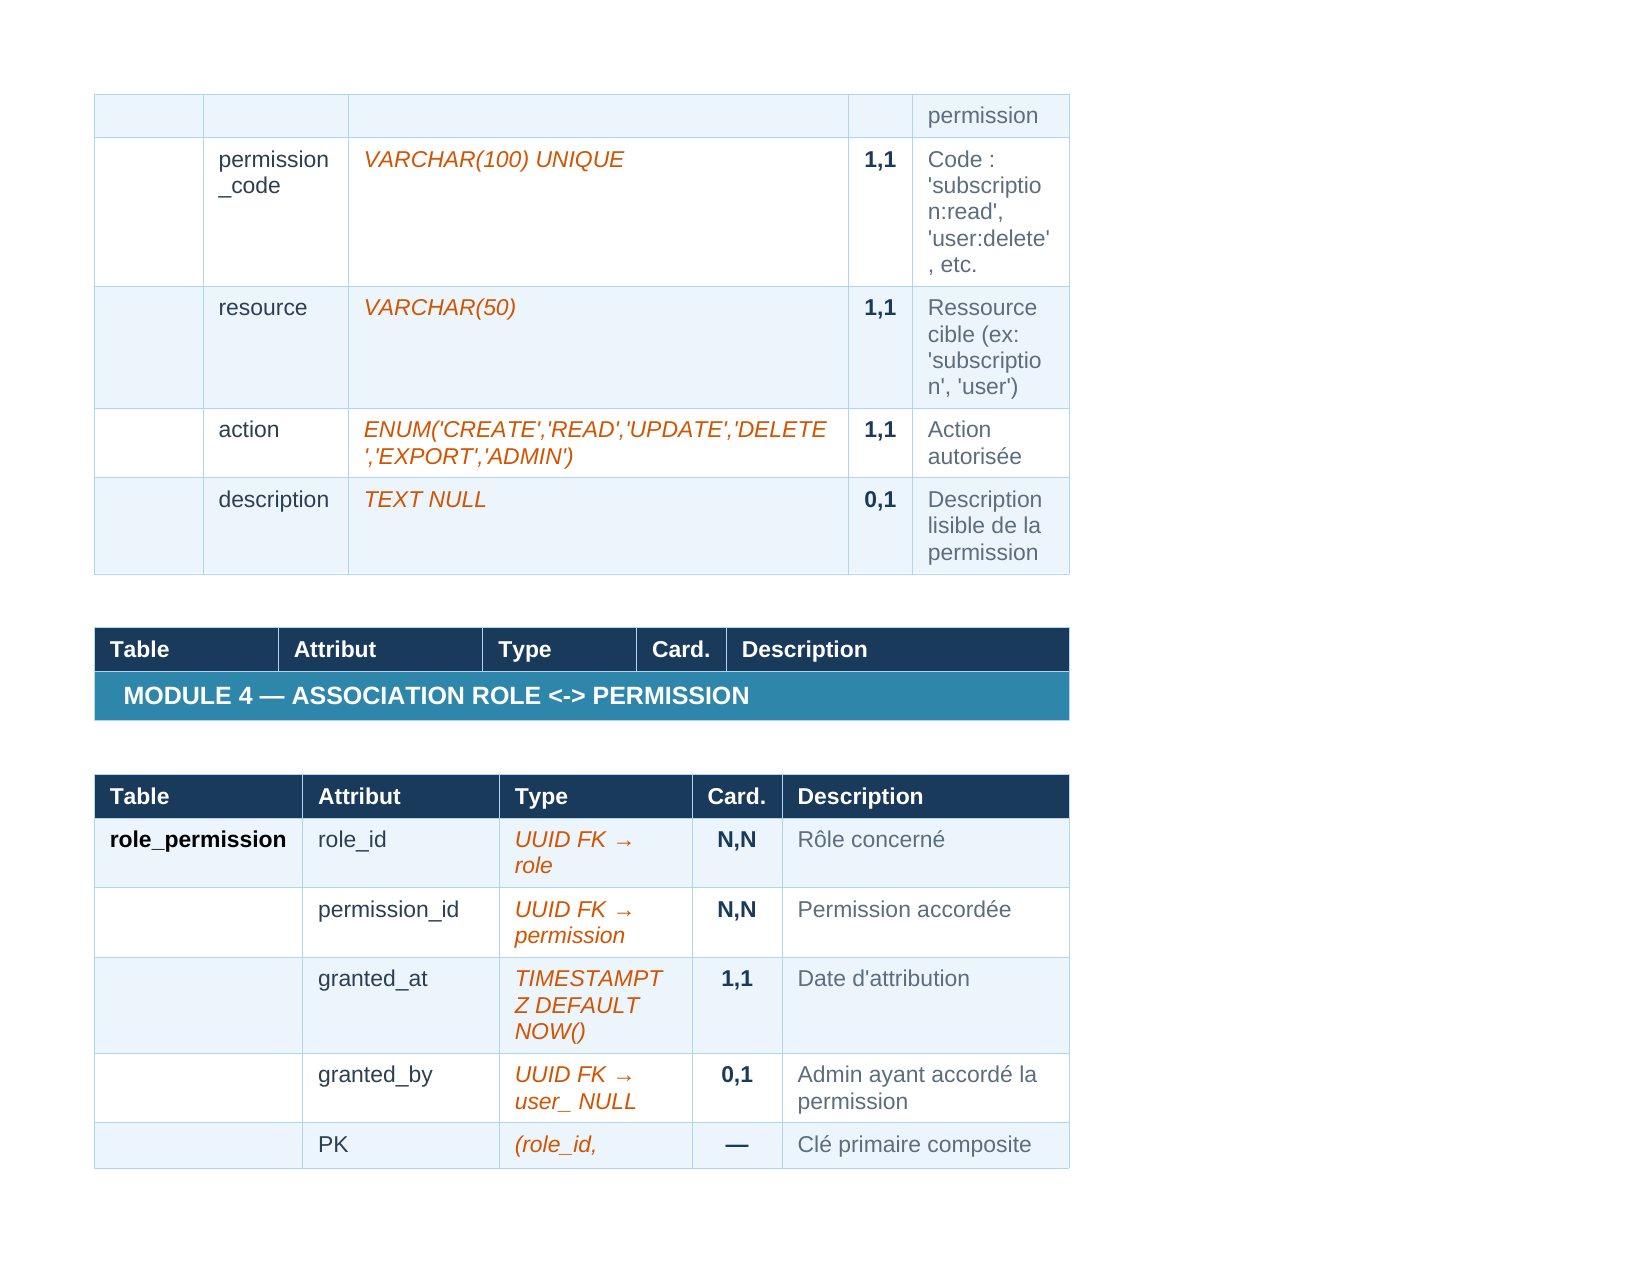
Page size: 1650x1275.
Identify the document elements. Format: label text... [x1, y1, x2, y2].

table_header Table [95, 628, 278, 671]
table_cell [349, 95, 848, 137]
table_cell 0,1 [693, 1054, 782, 1122]
table_cell role_id [303, 819, 499, 887]
table_cell TIMESTAMPTZ DEFAULT NOW() [500, 958, 692, 1053]
table_header Type [483, 628, 636, 671]
table_cell Action autorisée [913, 409, 1069, 477]
table_cell 1,1 [849, 287, 912, 408]
table_cell [95, 287, 203, 408]
table_cell N,N [693, 819, 782, 887]
table_cell — [693, 1123, 782, 1168]
table_cell TEXT NULL [349, 478, 848, 573]
table_cell permission_id [303, 888, 499, 957]
table_cell 1,1 [849, 138, 912, 286]
table_cell Permission accordée [783, 888, 1069, 957]
table_cell MODULE 4 — ASSOCIATION ROLE <-> PERMISSION [95, 672, 1069, 720]
table_cell granted_at [303, 958, 499, 1053]
table_header Attribut [303, 775, 499, 818]
table_cell [95, 958, 302, 1053]
table_header Card. [693, 775, 782, 818]
table_cell UUID FK → permission [500, 888, 692, 957]
table_cell permission [913, 95, 1069, 137]
table_cell UUID FK → role [500, 819, 692, 887]
table_cell [204, 95, 348, 137]
table_cell Rôle concerné [783, 819, 1069, 887]
table_cell role_permission [95, 819, 302, 887]
table_cell Description lisible de la permission [913, 478, 1069, 573]
table_cell [95, 95, 203, 137]
table_cell resource [204, 287, 348, 408]
table_cell action [204, 409, 348, 477]
table_cell N,N [693, 888, 782, 957]
table_header Attribut [279, 628, 482, 671]
table_cell ENUM('CREATE','READ','UPDATE','DELETE','EXPORT','ADMIN') [349, 409, 848, 477]
table_header Card. [637, 628, 726, 671]
table_cell PK [303, 1123, 499, 1168]
table_cell VARCHAR(50) [349, 287, 848, 408]
table_cell Code : 'subscription:read', 'user:delete', etc. [913, 138, 1069, 286]
table_cell UUID FK → user_ NULL [500, 1054, 692, 1122]
table_cell [95, 888, 302, 957]
table_cell Admin ayant accordé la permission [783, 1054, 1069, 1122]
table_cell 0,1 [849, 478, 912, 573]
table_cell (role_id, [500, 1123, 692, 1168]
table_cell description [204, 478, 348, 573]
table_cell [849, 95, 912, 137]
table_header Description [783, 775, 1069, 818]
table_cell Ressource cible (ex: 'subscription', 'user') [913, 287, 1069, 408]
table_header Table [95, 775, 302, 818]
table_cell Clé primaire composite [783, 1123, 1069, 1168]
table_header Type [500, 775, 692, 818]
table_cell 1,1 [849, 409, 912, 477]
table_cell Date d'attribution [783, 958, 1069, 1053]
table_cell [95, 138, 203, 286]
table_cell [95, 409, 203, 477]
table_cell [95, 1054, 302, 1122]
table_header Description [727, 628, 1069, 671]
table_cell 1,1 [693, 958, 782, 1053]
table_cell [95, 1123, 302, 1168]
table_cell [95, 478, 203, 573]
table_cell VARCHAR(100) UNIQUE [349, 138, 848, 286]
table_cell granted_by [303, 1054, 499, 1122]
table_cell permission_code [204, 138, 348, 286]
